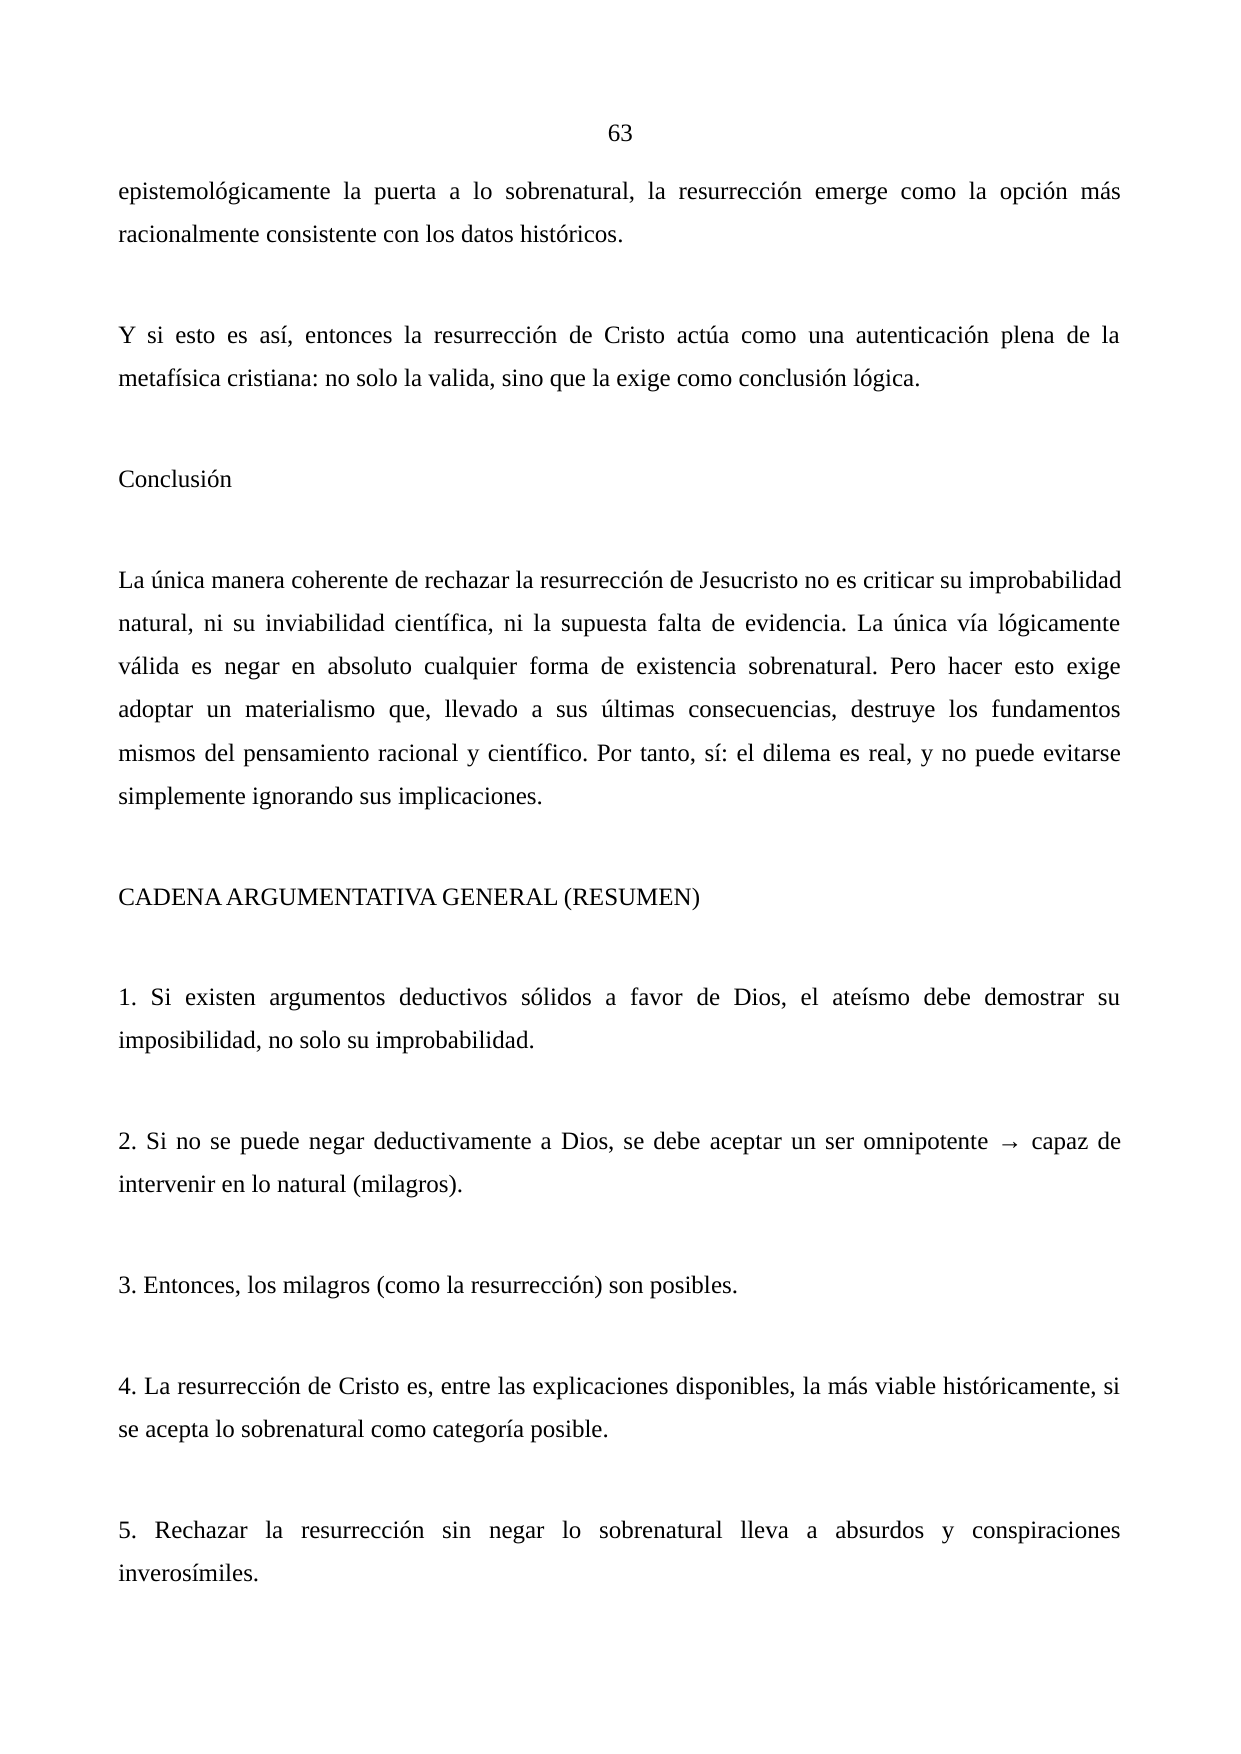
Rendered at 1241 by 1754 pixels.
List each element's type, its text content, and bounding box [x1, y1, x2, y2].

text CADENA ARGUMENTATIVA GENERAL (RESUMEN) [118, 882, 1122, 910]
text 3. Entonces, los milagros (como la resurrección) son posibles. [118, 1270, 1122, 1299]
text 5. Rechazar la resurrección sin negar lo sobrenatural lleva a absurdos y conspiraciones inverosímiles. [118, 1515, 1122, 1587]
text Conclusión [118, 464, 1122, 493]
text La única manera coherente de rechazar la resurrección de Jesucristo no es criticar su improbabilidad natural, ni su inviabilidad científica, ni la supuesta falta de evidencia. La única vía lógicamente válida es negar en absoluto cualquier forma de existencia sobrenatural. Pero hacer esto exige adoptar un materialismo que, llevado a sus últimas consecuencias, destruye los fundamentos mismos del pensamiento racional y científico. Por tanto, sí: el dilema es real, y no puede evitarse simplemente ignorando sus implicaciones. [118, 565, 1122, 809]
text 1. Si existen argumentos deductivos sólidos a favor de Dios, el ateísmo debe demostrar su imposibilidad, no solo su improbabilidad. [118, 982, 1122, 1054]
text Y si esto es así, entonces la resurrección de Cristo actúa como una autenticación plena de la metafísica cristiana: no solo la valida, sino que la exige como conclusión lógica. [118, 320, 1122, 392]
text epistemológicamente la puerta a lo sobrenatural, la resurrección emerge como la opción más racionalmente consistente con los datos históricos. [118, 176, 1122, 248]
text 2. Si no se puede negar deductivamente a Dios, se debe aceptar un ser omnipotente → capaz de intervenir en lo natural (milagros). [118, 1126, 1122, 1198]
text 4. La resurrección de Cristo es, entre las explicaciones disponibles, la más viable históricamente, si se acepta lo sobrenatural como categoría posible. [118, 1371, 1122, 1443]
